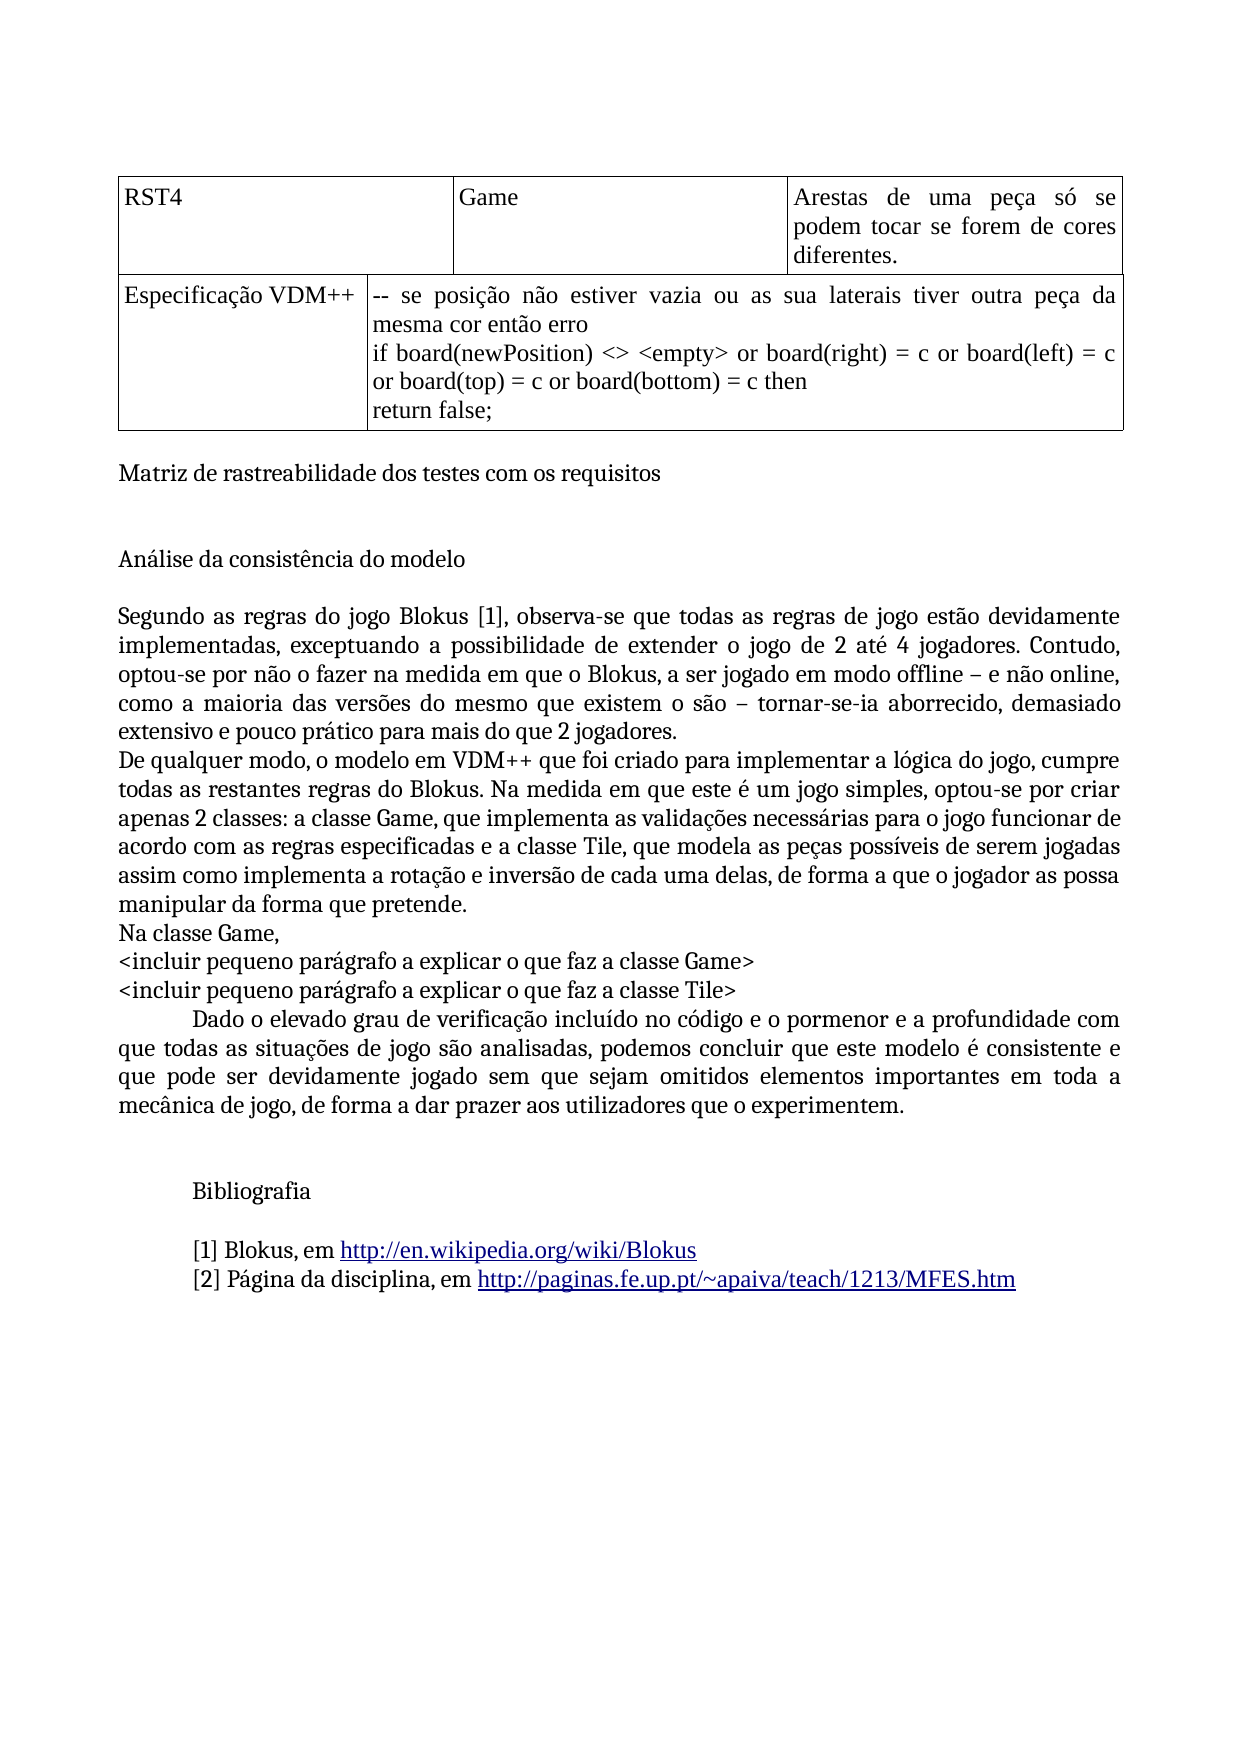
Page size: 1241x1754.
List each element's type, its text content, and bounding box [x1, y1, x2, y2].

text Matriz de rastreabilidade dos testes com os requisitos [118, 458, 1122, 487]
table_header Especificação VDM++ [119, 275, 367, 429]
text [2] Página da disciplina, em http://paginas.fe.up.pt/~apaiva/teach/1213/MFES.htm [118, 1264, 1122, 1294]
text Na classe Game, [118, 918, 1122, 947]
text Dado o elevado grau de verificação incluído no código e o pormenor e a profundidade com que todas as situações de jogo são analisadas, podemos concluir que este modelo é consistente e que pode ser devidamente jogado sem que sejam omitidos elementos importantes em toda a mecânica de jogo, de forma a dar prazer aos utilizadores que o experimentem. [118, 1005, 1122, 1120]
text <incluir pequeno parágrafo a explicar o que faz a classe Tile> [118, 976, 1122, 1005]
text Segundo as regras do jogo Blokus [1], observa-se que todas as regras de jogo estão devidamente implementadas, exceptuando a possibilidade de extender o jogo de 2 até 4 jogadores. Contudo, optou-se por não o fazer na medida em que o Blokus, a ser jogado em modo offline – e não online, como a maioria das versões do mesmo que existem o são – tornar-se-ia aborrecido, demasiado extensivo e pouco prático para mais do que 2 jogadores. [118, 602, 1122, 746]
table_header Arestas de uma peça só se podem tocar se forem de cores diferentes. [788, 177, 1122, 274]
table_header -- se posição não estiver vazia ou as sua laterais tiver outra peça da mesma cor então erro if board(newPosition) <> <empty> or board(right) = c or board(left) = c or board(top) = c or board(bottom) = c then return false; [368, 275, 1123, 429]
text De qualquer modo, o modelo em VDM++ que foi criado para implementar a lógica do jogo, cumpre todas as restantes regras do Blokus. Na medida em que este é um jogo simples, optou-se por criar apenas 2 classes: a classe Game, que implementa as validações necessárias para o jogo funcionar de acordo com as regras especificadas e a classe Tile, que modela as peças possíveis de serem jogadas assim como implementa a rotação e inversão de cada uma delas, de forma a que o jogador as possa manipular da forma que pretende. [118, 746, 1122, 918]
text Análise da consistência do modelo [118, 545, 1122, 573]
table_header RST4 [119, 177, 453, 274]
table_header Game [454, 177, 787, 274]
text [1] Blokus, em http://en.wikipedia.org/wiki/Blokus [118, 1235, 1122, 1264]
text Bibliografia [118, 1177, 1122, 1206]
text <incluir pequeno parágrafo a explicar o que faz a classe Game> [118, 947, 1122, 976]
